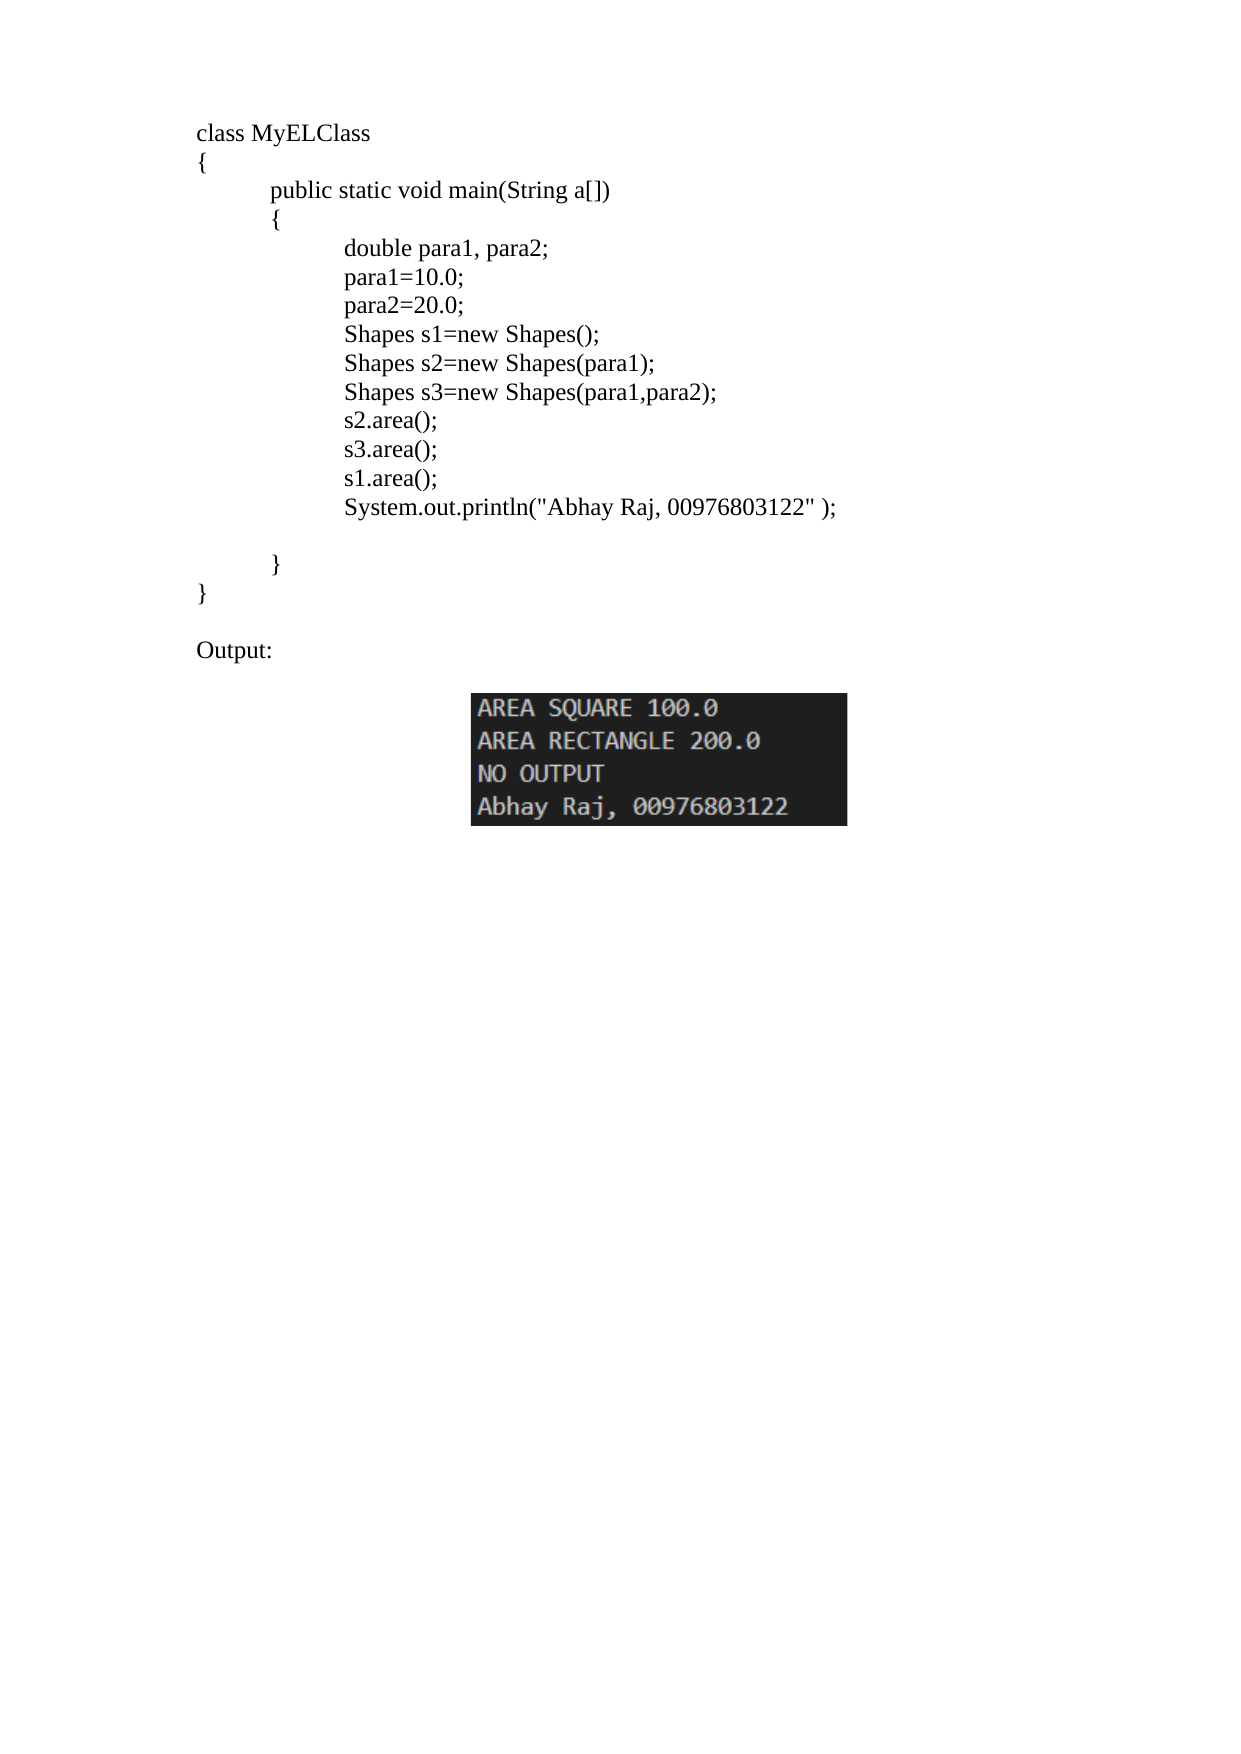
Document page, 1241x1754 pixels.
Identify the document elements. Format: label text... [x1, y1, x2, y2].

text para2=20.0; [196, 291, 1122, 319]
text System.out.println("Abhay Raj, 00976803122" ); [196, 492, 1122, 521]
text Shapes s1=new Shapes(); [196, 319, 1122, 348]
text public static void main(String a[]) [196, 176, 1122, 204]
picture [470, 693, 848, 826]
text double para1, para2; [196, 233, 1122, 262]
text } [196, 549, 1122, 578]
text s2.area(); [196, 406, 1122, 434]
text s1.area(); [196, 463, 1122, 492]
text { [196, 147, 1122, 176]
text class MyELClass [196, 118, 1122, 147]
text Output: [196, 636, 1122, 664]
text } [196, 578, 1122, 607]
text para1=10.0; [196, 262, 1122, 291]
text { [196, 204, 1122, 233]
text Shapes s2=new Shapes(para1); [196, 348, 1122, 377]
text Shapes s3=new Shapes(para1,para2); [196, 377, 1122, 406]
text s3.area(); [196, 434, 1122, 463]
